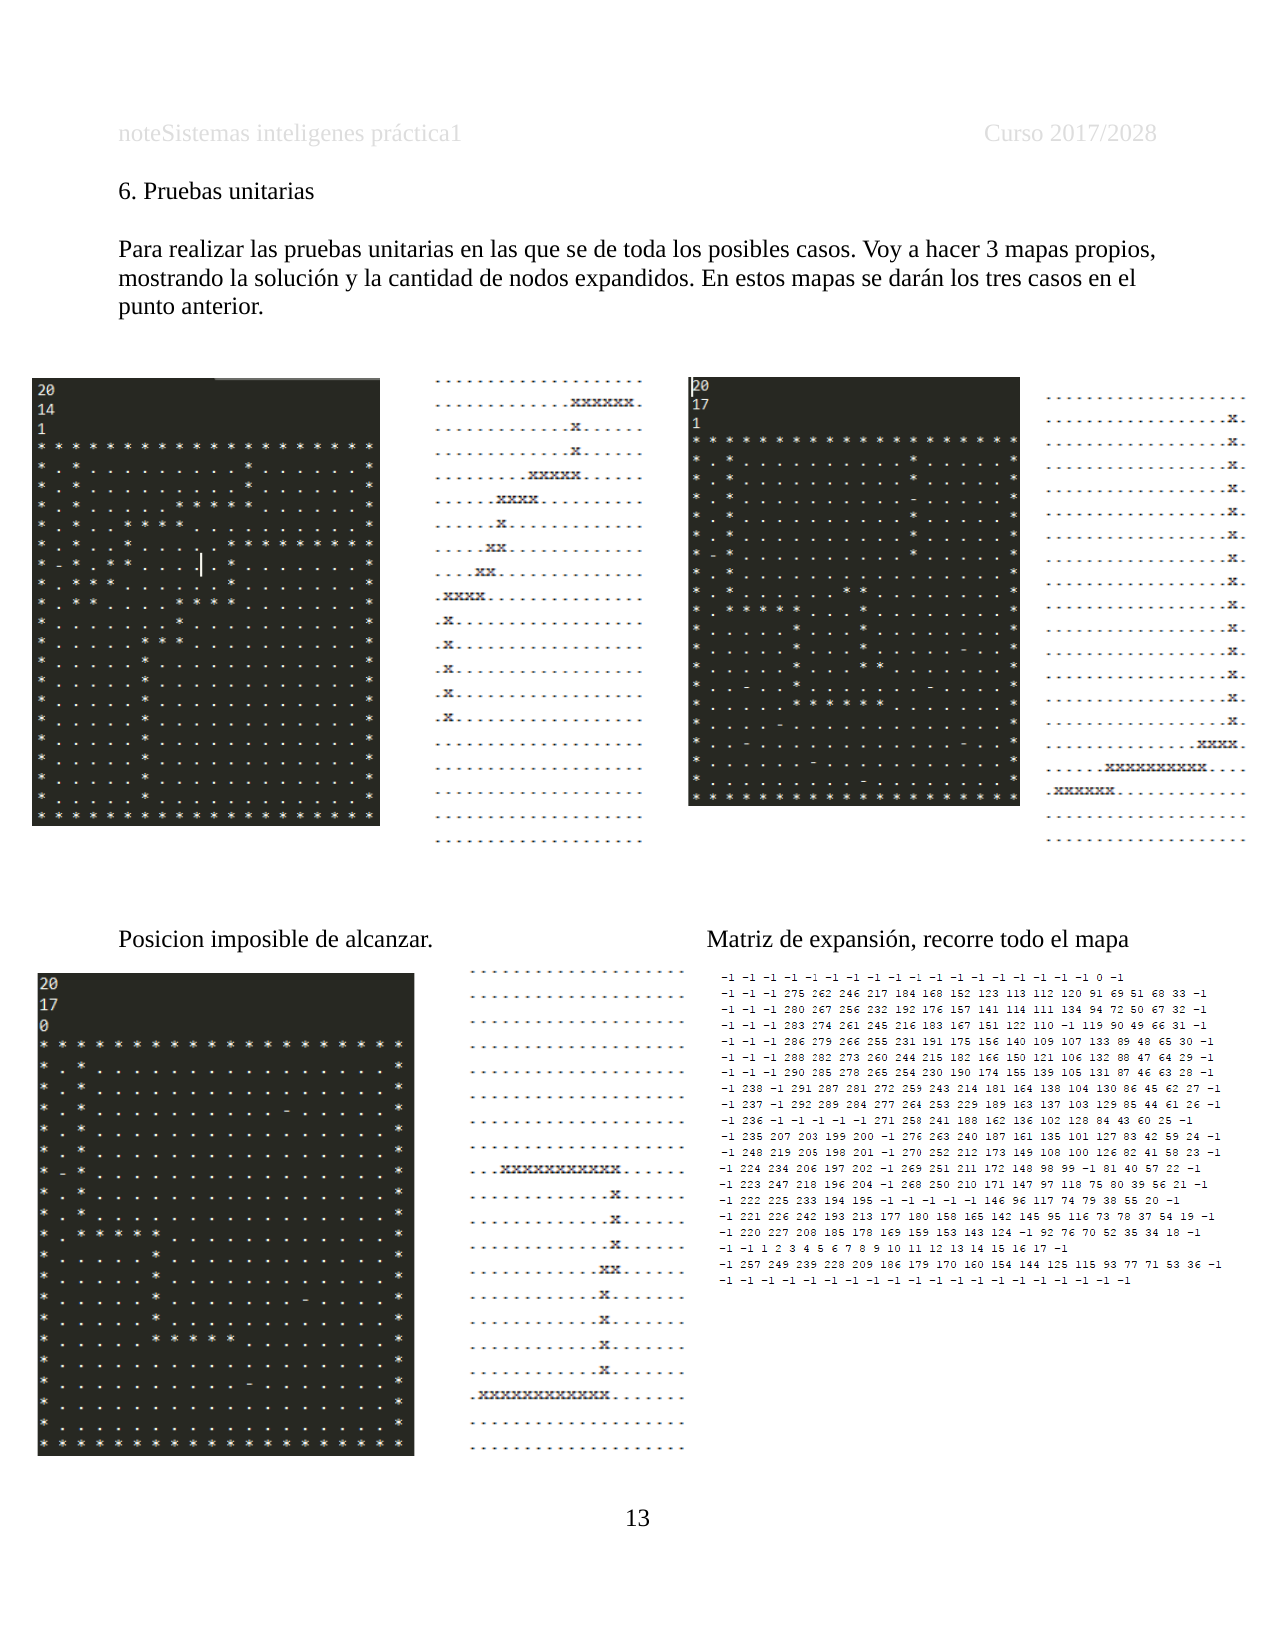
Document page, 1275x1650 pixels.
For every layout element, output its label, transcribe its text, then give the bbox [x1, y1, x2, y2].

picture [32, 378, 380, 826]
text Para realizar las pruebas unitarias en las que se de toda los posibles casos. Voy a hacer 3 mapas propios, mostrando la solución y la cantidad de nodos expandidos. En estos mapas se darán los tres casos en el punto anterior. [118, 234, 1157, 320]
picture [37, 973, 415, 1456]
picture [713, 971, 1226, 1292]
text 6. Pruebas unitarias [118, 176, 1157, 205]
picture [1029, 389, 1253, 850]
text Posicion imposible de alcanzar. Matriz de expansión, recorre todo el mapa [118, 924, 1157, 953]
picture [461, 962, 695, 1462]
picture [688, 377, 1020, 806]
picture [425, 375, 651, 850]
